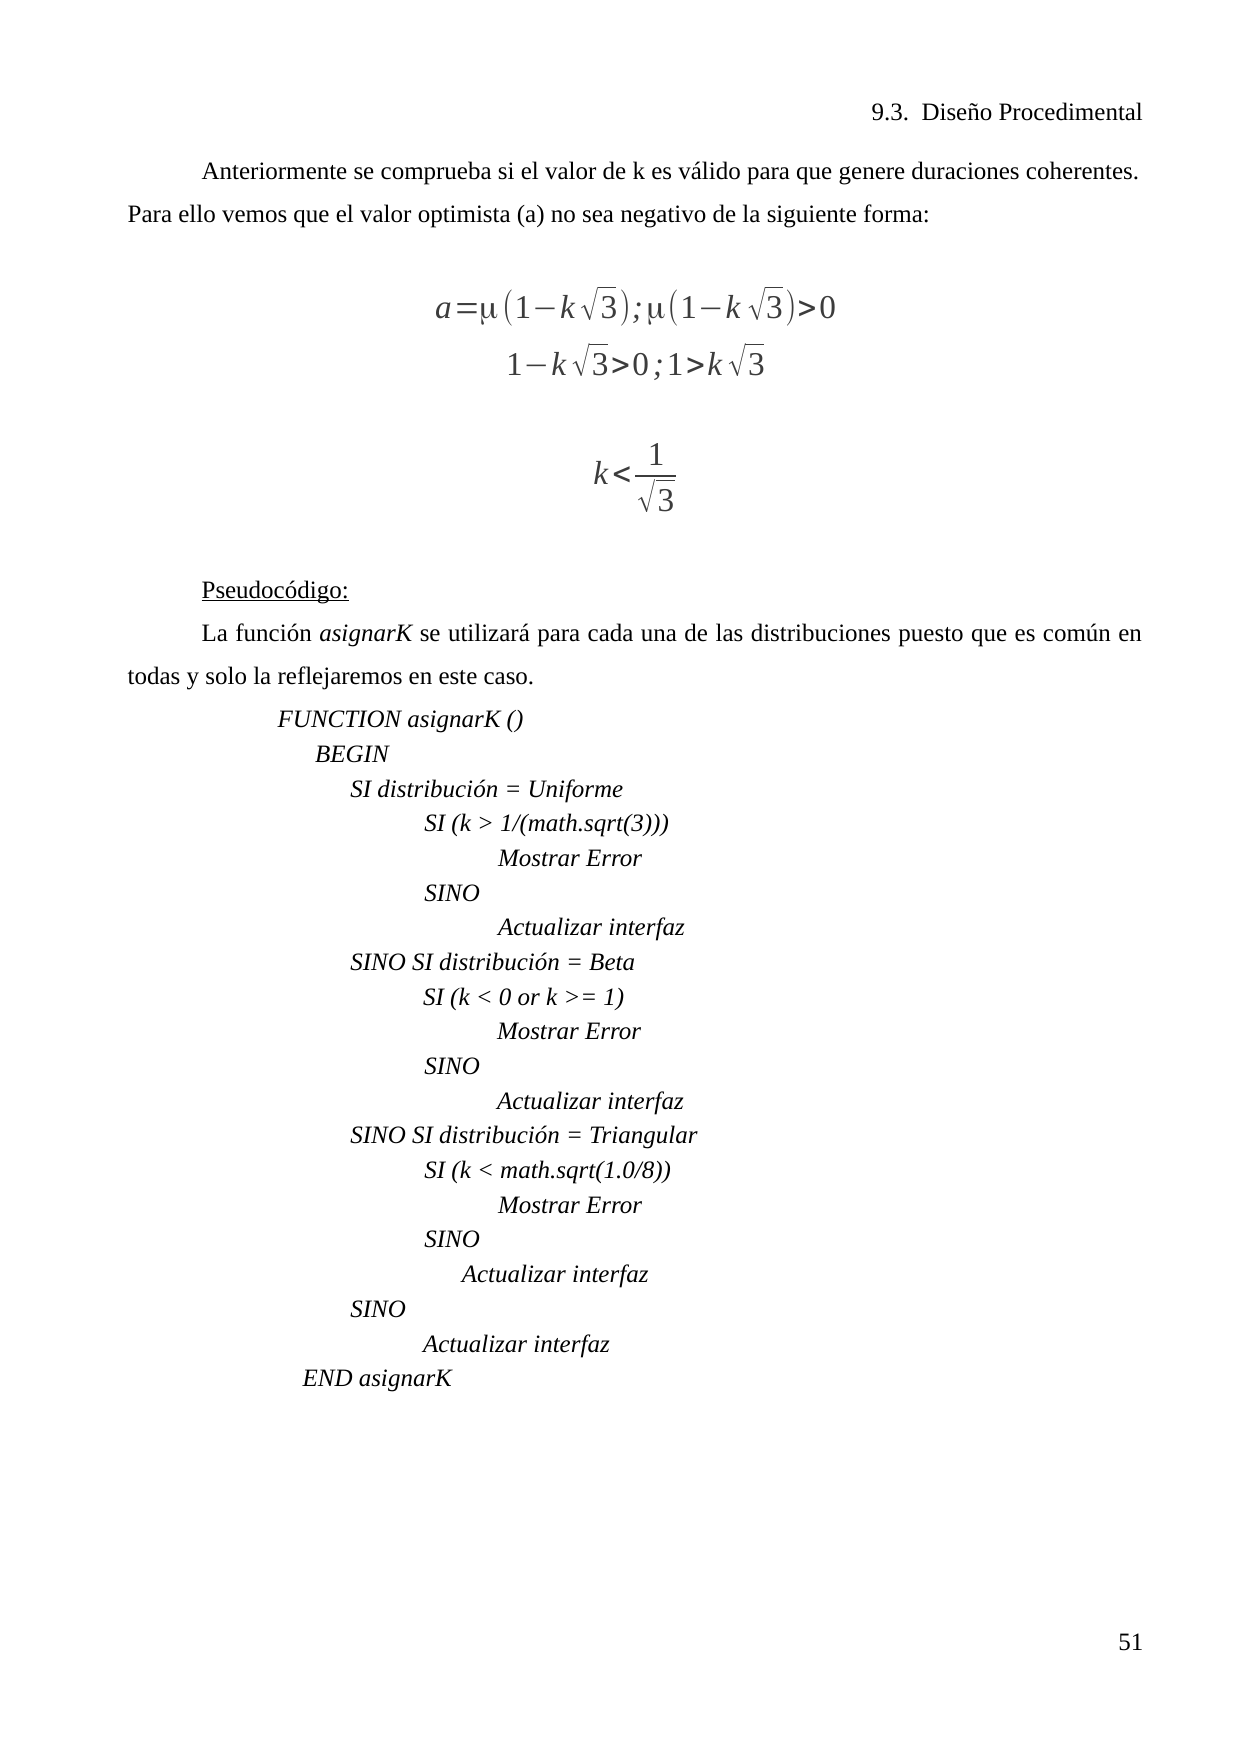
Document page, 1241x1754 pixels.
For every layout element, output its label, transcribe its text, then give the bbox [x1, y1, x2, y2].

text Para ello vemos que el valor optimista (a) no sea negativo de la siguiente forma: [127, 199, 1143, 228]
list SINO [165, 878, 1143, 906]
list END asignarK [240, 1363, 1143, 1392]
list SI (k < math.sqrt(1.0/8)) [165, 1155, 1143, 1184]
text Actualizar interfaz [127, 1329, 1143, 1357]
text La función asignarK se utilizará para cada una de las distribuciones puesto que es común en todas y solo la reflejaremos en este caso. [127, 618, 1143, 690]
list SINO [165, 1224, 1143, 1253]
list SI (k > 1/(math.sqrt(3))) [165, 808, 1143, 837]
list SINO SI distribución = Triangular [165, 1121, 1143, 1149]
text Actualizar interfaz [127, 1086, 1143, 1114]
list BEGIN [277, 739, 1143, 768]
text SI (k < 0 or k >= 1) [127, 982, 1143, 1011]
list SINO [165, 1051, 1143, 1080]
list Mostrar Error [165, 1190, 1143, 1219]
list Mostrar Error [165, 843, 1143, 872]
list FUNCTION asignarK () [240, 704, 1143, 733]
text Pseudocódigo: [127, 575, 1143, 604]
list SINO [165, 1294, 1143, 1323]
text Mostrar Error [127, 1016, 1143, 1045]
list SI distribución = Uniforme [165, 774, 1143, 802]
list SINO SI distribución = Beta [165, 947, 1143, 976]
text Anteriormente se comprueba si el valor de k es válido para que genere duraciones coherentes. [127, 156, 1143, 185]
list Actualizar interfaz [165, 912, 1143, 941]
list Actualizar interfaz [202, 1259, 1143, 1288]
